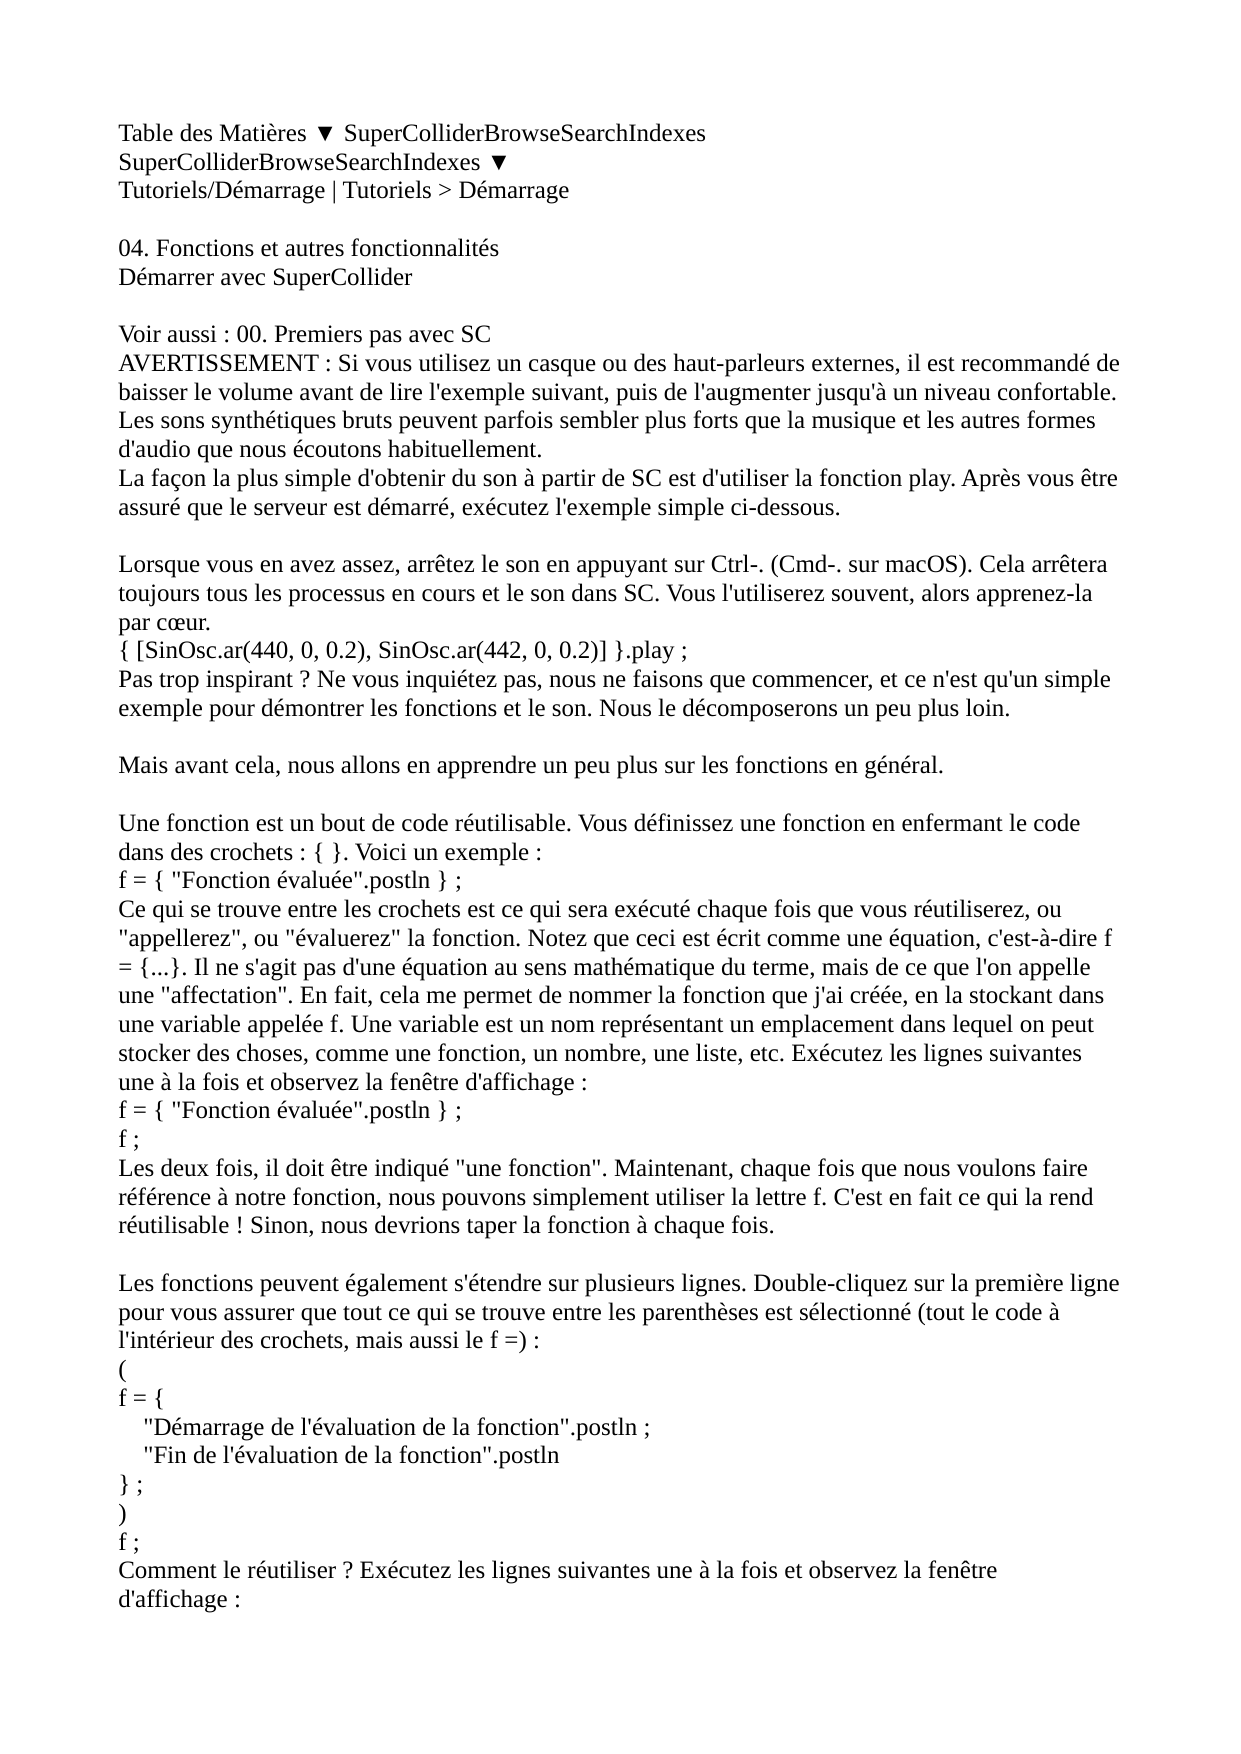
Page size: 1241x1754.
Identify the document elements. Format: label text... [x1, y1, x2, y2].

text Table des Matières ▼ SuperColliderBrowseSearchIndexes SuperColliderBrowseSearchIndexes ▼ Tutoriels/Démarrage | Tutoriels > Démarrage 04. Fonctions et autres fonctionnalités Démarrer avec SuperCollider Voir aussi : 00. Premiers pas avec SC AVERTISSEMENT : Si vous utilisez un casque ou des haut-parleurs externes, il est recommandé de baisser le volume avant de lire l'exemple suivant, puis de l'augmenter jusqu'à un niveau confortable. Les sons synthétiques bruts peuvent parfois sembler plus forts que la musique et les autres formes d'audio que nous écoutons habituellement. La façon la plus simple d'obtenir du son à partir de SC est d'utiliser la fonction play. Après vous être assuré que le serveur est démarré, exécutez l'exemple simple ci-dessous. Lorsque vous en avez assez, arrêtez le son en appuyant sur Ctrl-. (Cmd-. sur macOS). Cela arrêtera toujours tous les processus en cours et le son dans SC. Vous l'utiliserez souvent, alors apprenez-la par cœur. { [SinOsc.ar(440, 0, 0.2), SinOsc.ar(442, 0, 0.2)] }.play ; Pas trop inspirant ? Ne vous inquiétez pas, nous ne faisons que commencer, et ce n'est qu'un simple exemple pour démontrer les fonctions et le son. Nous le décomposerons un peu plus loin. Mais avant cela, nous allons en apprendre un peu plus sur les fonctions en général. Une fonction est un bout de code réutilisable. Vous définissez une fonction en enfermant le code dans des crochets : { }. Voici un exemple : f = { "Fonction évaluée".postln } ; Ce qui se trouve entre les crochets est ce qui sera exécuté chaque fois que vous réutiliserez, ou "appellerez", ou "évaluerez" la fonction. Notez que ceci est écrit comme une équation, c'est-à-dire f = {...}. Il ne s'agit pas d'une équation au sens mathématique du terme, mais de ce que l'on appelle une "affectation". En fait, cela me permet de nommer la fonction que j'ai créée, en la stockant dans une variable appelée f. Une variable est un nom représentant un emplacement dans lequel on peut stocker des choses, comme une fonction, un nombre, une liste, etc. Exécutez les lignes suivantes une à la fois et observez la fenêtre d'affichage : f = { "Fonction évaluée".postln } ; f ; Les deux fois, il doit être indiqué "une fonction". Maintenant, chaque fois que nous voulons faire référence à notre fonction, nous pouvons simplement utiliser la lettre f. C'est en fait ce qui la rend réutilisable ! Sinon, nous devrions taper la fonction à chaque fois. Les fonctions peuvent également s'étendre sur plusieurs lignes. Double-cliquez sur la première ligne pour vous assurer que tout ce qui se trouve entre les parenthèses est sélectionné (tout le code à l'intérieur des crochets, mais aussi le f =) : ( f = { "Démarrage de l'évaluation de la fonction".postln ; "Fin de l'évaluation de la fonction".postln } ; ) f ; Comment le réutiliser ? Exécutez les lignes suivantes une à la fois et observez la fenêtre d'affichage : [118, 118, 1122, 1613]
